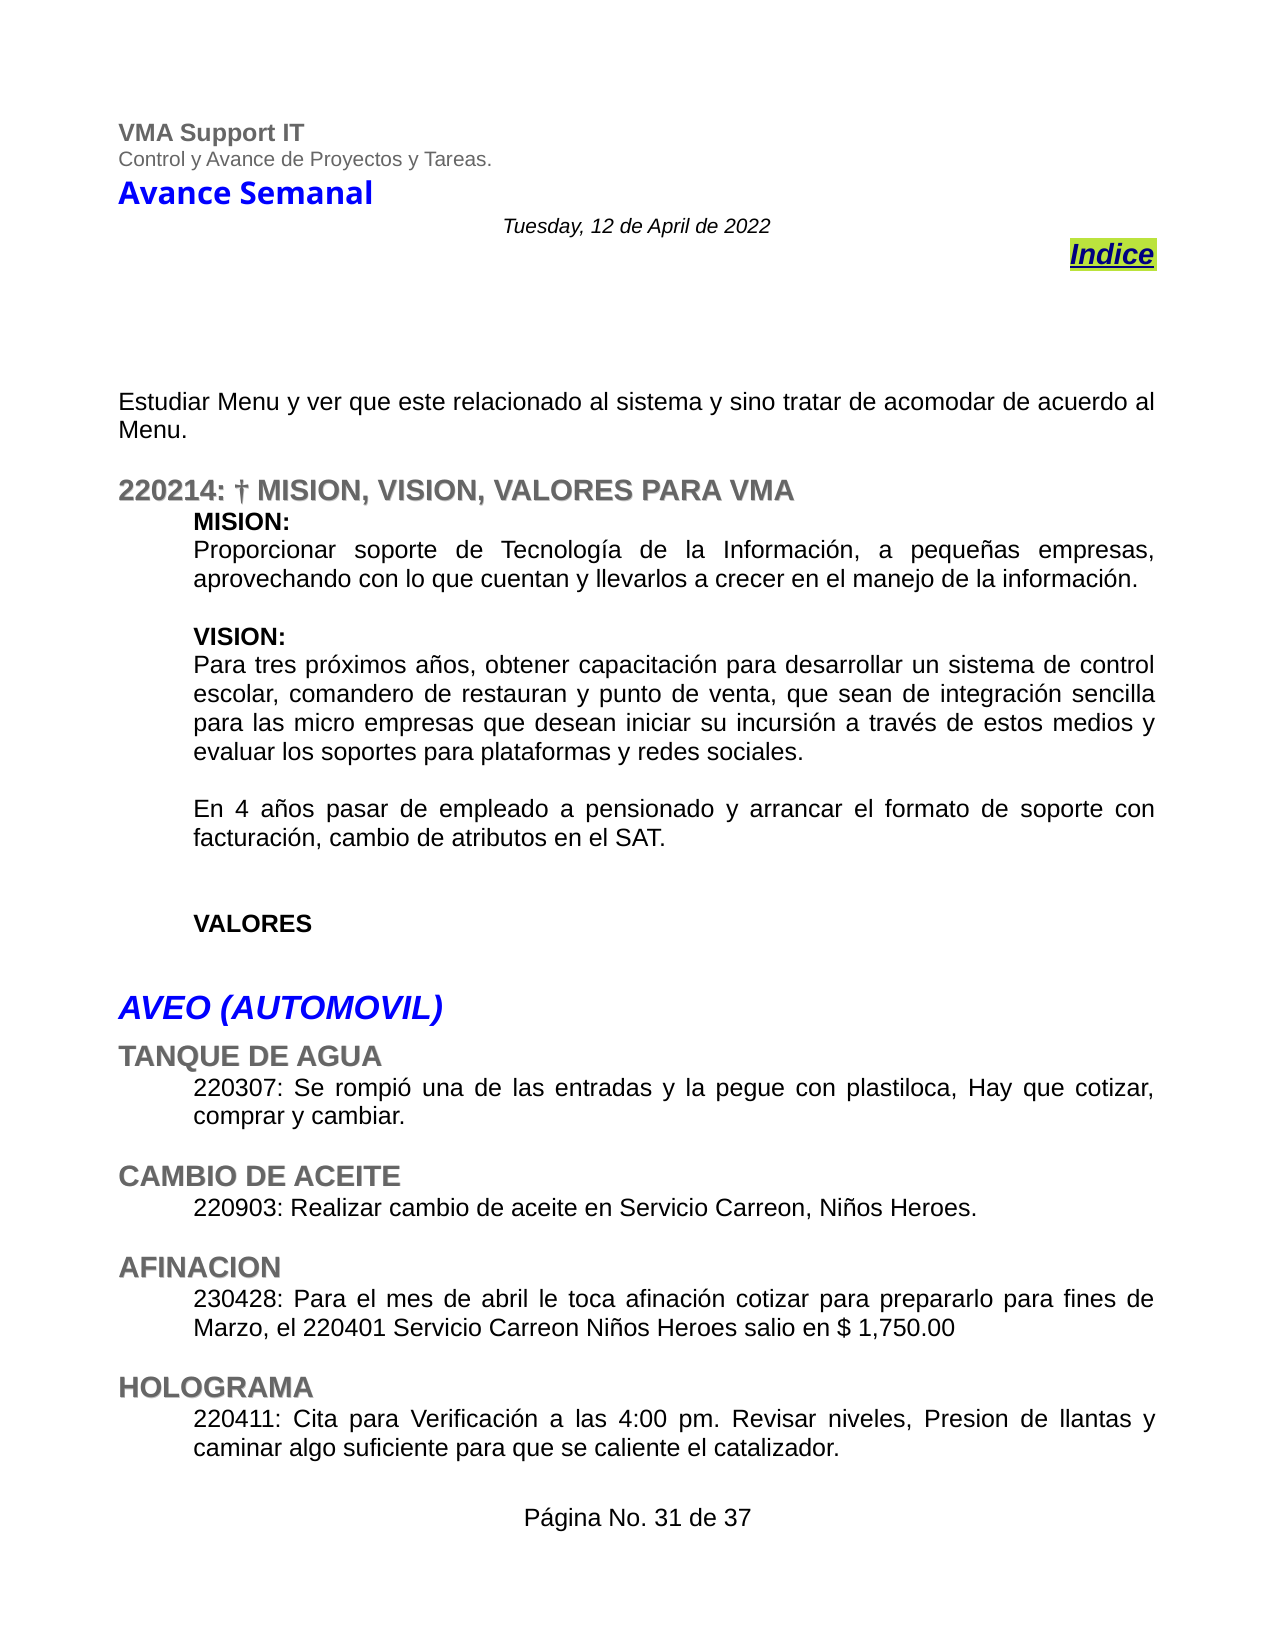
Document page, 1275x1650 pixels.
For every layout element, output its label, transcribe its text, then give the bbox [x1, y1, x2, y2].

subtitle 220214: † MISION, VISION, VALORES PARA VMA [118, 473, 1157, 507]
text 220307: Se rompió una de las entradas y la pegue con plastiloca, Hay que cotizar, comprar y cambiar. [193, 1072, 1157, 1130]
text MISION: [193, 507, 1157, 536]
text En 4 años pasar de empleado a pensionado y arrancar el formato de soporte con facturación, cambio de atributos en el SAT. [193, 794, 1157, 852]
subtitle AVEO (Automovil) [118, 988, 1157, 1026]
text 220903: Realizar cambio de aceite en Servicio Carreon, Niños Heroes. [193, 1192, 1157, 1221]
subtitle AFINACION [118, 1250, 1157, 1284]
text Proporcionar soporte de Tecnología de la Información, a pequeñas empresas, aprovechando con lo que cuentan y llevarlos a crecer en el manejo de la información. [193, 536, 1157, 593]
text Estudiar Menu y ver que este relacionado al sistema y sino tratar de acomodar de acuerdo al Menu. [118, 387, 1157, 444]
text VALORES [193, 909, 1157, 938]
subtitle HOLOGRAMA [118, 1370, 1157, 1404]
text 230428: Para el mes de abril le toca afinación cotizar para prepararlo para fines de Marzo, el 220401 Servicio Carreon Niños Heroes salio en $ 1,750.00 [193, 1284, 1157, 1341]
text 220411: Cita para Verificación a las 4:00 pm. Revisar niveles, Presion de llantas y caminar algo suficiente para que se caliente el catalizador. [193, 1404, 1157, 1461]
text Para tres próximos años, obtener capacitación para desarrollar un sistema de control escolar, comandero de restauran y punto de venta, que sean de integración sencilla para las micro empresas que desean iniciar su incursión a través de estos medios y evaluar los soportes para plataformas y redes sociales. [193, 651, 1157, 766]
text VISION: [193, 622, 1157, 651]
subtitle TANQUE DE AGUA [118, 1039, 1157, 1072]
subtitle CAMBIO DE ACEITE [118, 1159, 1157, 1192]
